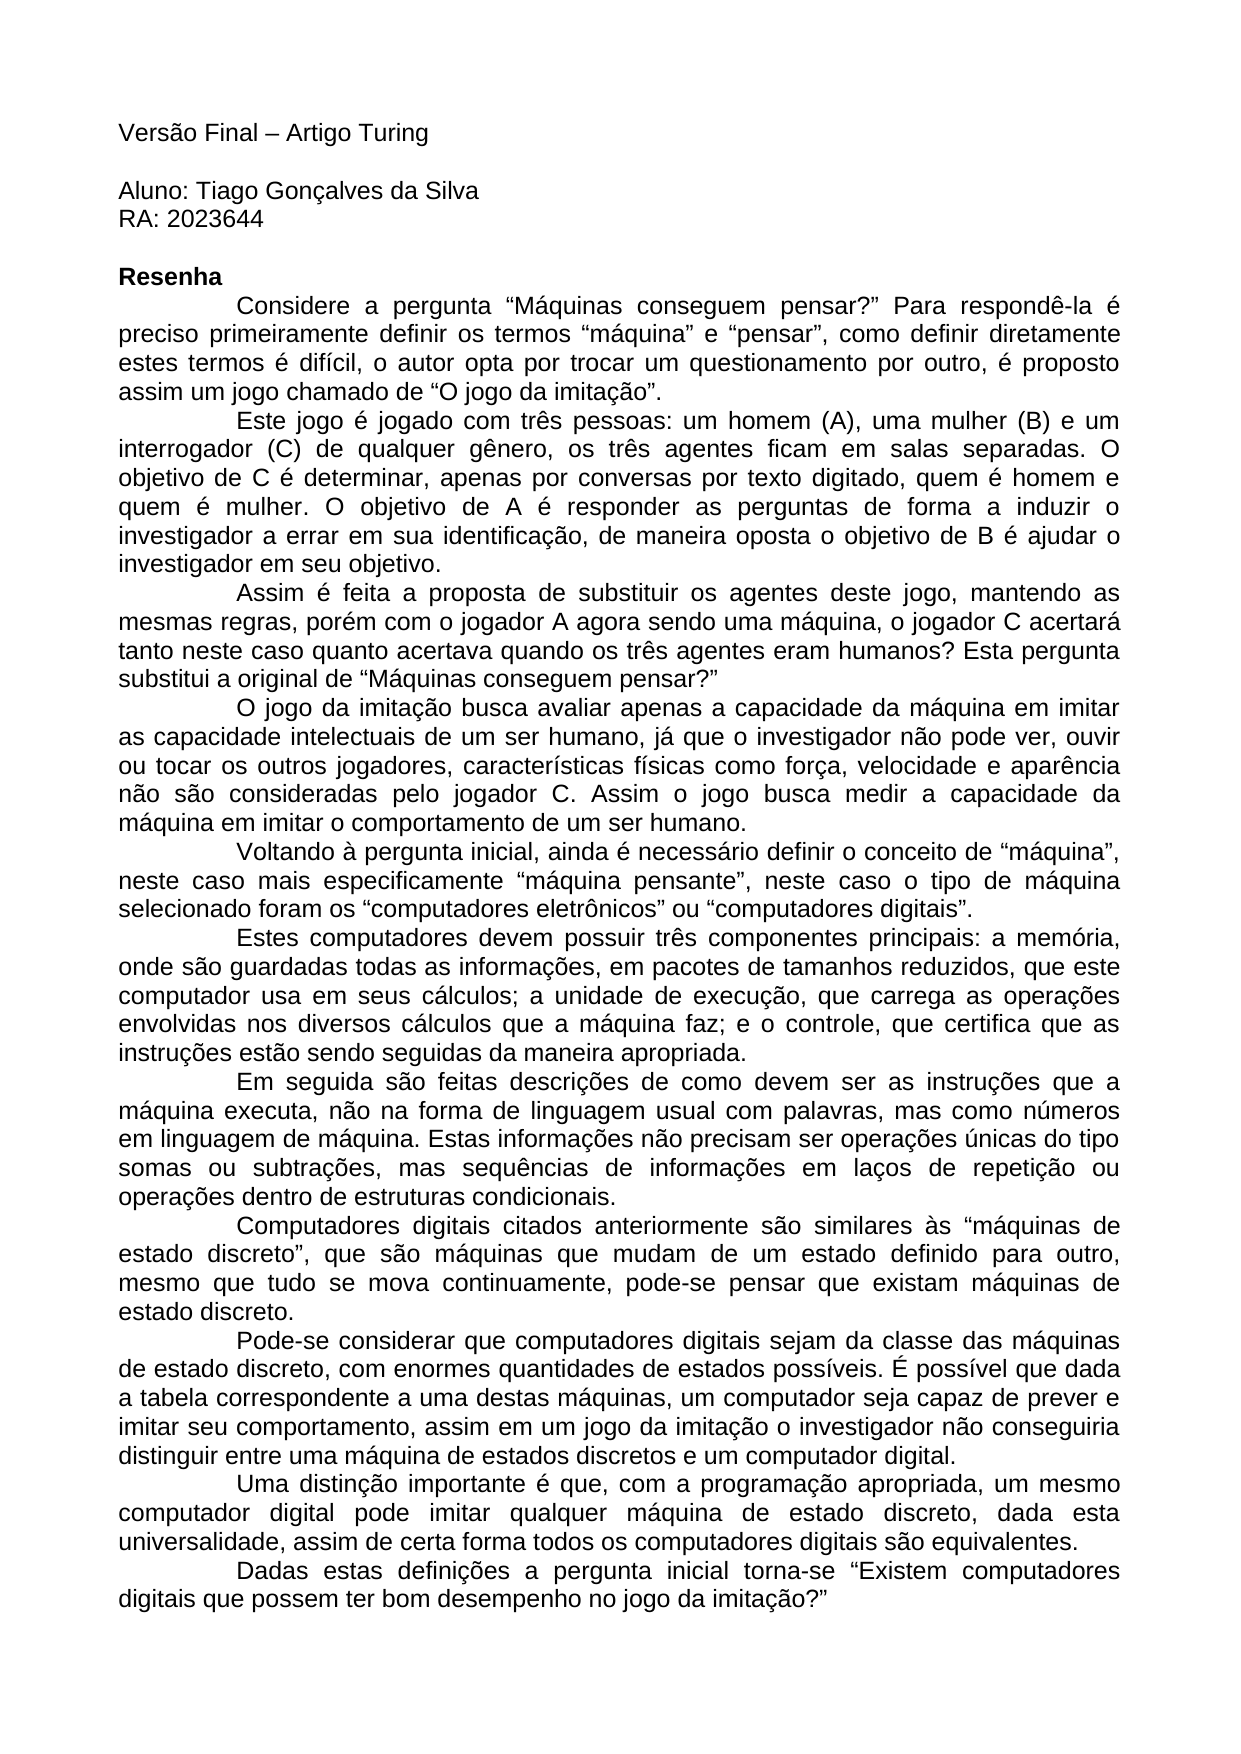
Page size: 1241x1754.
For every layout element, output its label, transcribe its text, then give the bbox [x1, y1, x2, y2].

text Estes computadores devem possuir três componentes principais: a memória, onde são guardadas todas as informações, em pacotes de tamanhos reduzidos, que este computador usa em seus cálculos; a unidade de execução, que carrega as operações envolvidas nos diversos cálculos que a máquina faz; e o controle, que certifica que as instruções estão sendo seguidas da maneira apropriada. [118, 923, 1122, 1067]
text O jogo da imitação busca avaliar apenas a capacidade da máquina em imitar as capacidade intelectuais de um ser humano, já que o investigador não pode ver, ouvir ou tocar os outros jogadores, características físicas como força, velocidade e aparência não são consideradas pelo jogador C. Assim o jogo busca medir a capacidade da máquina em imitar o comportamento de um ser humano. [118, 693, 1122, 837]
text Computadores digitais citados anteriormente são similares às “máquinas de estado discreto”, que são máquinas que mudam de um estado definido para outro, mesmo que tudo se mova continuamente, pode-se pensar que existam máquinas de estado discreto. [118, 1211, 1122, 1326]
text Dadas estas definições a pergunta inicial torna-se “Existem computadores digitais que possem ter bom desempenho no jogo da imitação?” [118, 1556, 1122, 1613]
text Pode-se considerar que computadores digitais sejam da classe das máquinas de estado discreto, com enormes quantidades de estados possíveis. É possível que dada a tabela correspondente a uma destas máquinas, um computador seja capaz de prever e imitar seu comportamento, assim em um jogo da imitação o investigador não conseguiria distinguir entre uma máquina de estados discretos e um computador digital. [118, 1326, 1122, 1469]
text Assim é feita a proposta de substituir os agentes deste jogo, mantendo as mesmas regras, porém com o jogador A agora sendo uma máquina, o jogador C acertará tanto neste caso quanto acertava quando os três agentes eram humanos? Esta pergunta substitui a original de “Máquinas conseguem pensar?” [118, 578, 1122, 693]
text Versão Final – Artigo Turing [118, 118, 1122, 147]
text Aluno: Tiago Gonçalves da Silva [118, 176, 1122, 204]
text Resenha [118, 262, 1122, 291]
text Este jogo é jogado com três pessoas: um homem (A), uma mulher (B) e um interrogador (C) de qualquer gênero, os três agentes ficam em salas separadas. O objetivo de C é determinar, apenas por conversas por texto digitado, quem é homem e quem é mulher. O objetivo de A é responder as perguntas de forma a induzir o investigador a errar em sua identificação, de maneira oposta o objetivo de B é ajudar o investigador em seu objetivo. [118, 406, 1122, 578]
text Uma distinção importante é que, com a programação apropriada, um mesmo computador digital pode imitar qualquer máquina de estado discreto, dada esta universalidade, assim de certa forma todos os computadores digitais são equivalentes. [118, 1469, 1122, 1556]
text Voltando à pergunta inicial, ainda é necessário definir o conceito de “máquina”, neste caso mais especificamente “máquina pensante”, neste caso o tipo de máquina selecionado foram os “computadores eletrônicos” ou “computadores digitais”. [118, 837, 1122, 923]
text Em seguida são feitas descrições de como devem ser as instruções que a máquina executa, não na forma de linguagem usual com palavras, mas como números em linguagem de máquina. Estas informações não precisam ser operações únicas do tipo somas ou subtrações, mas sequências de informações em laços de repetição ou operações dentro de estruturas condicionais. [118, 1067, 1122, 1211]
text Considere a pergunta “Máquinas conseguem pensar?” Para respondê-la é preciso primeiramente definir os termos “máquina” e “pensar”, como definir diretamente estes termos é difícil, o autor opta por trocar um questionamento por outro, é proposto assim um jogo chamado de “O jogo da imitação”. [118, 291, 1122, 406]
text RA: 2023644 [118, 204, 1122, 233]
